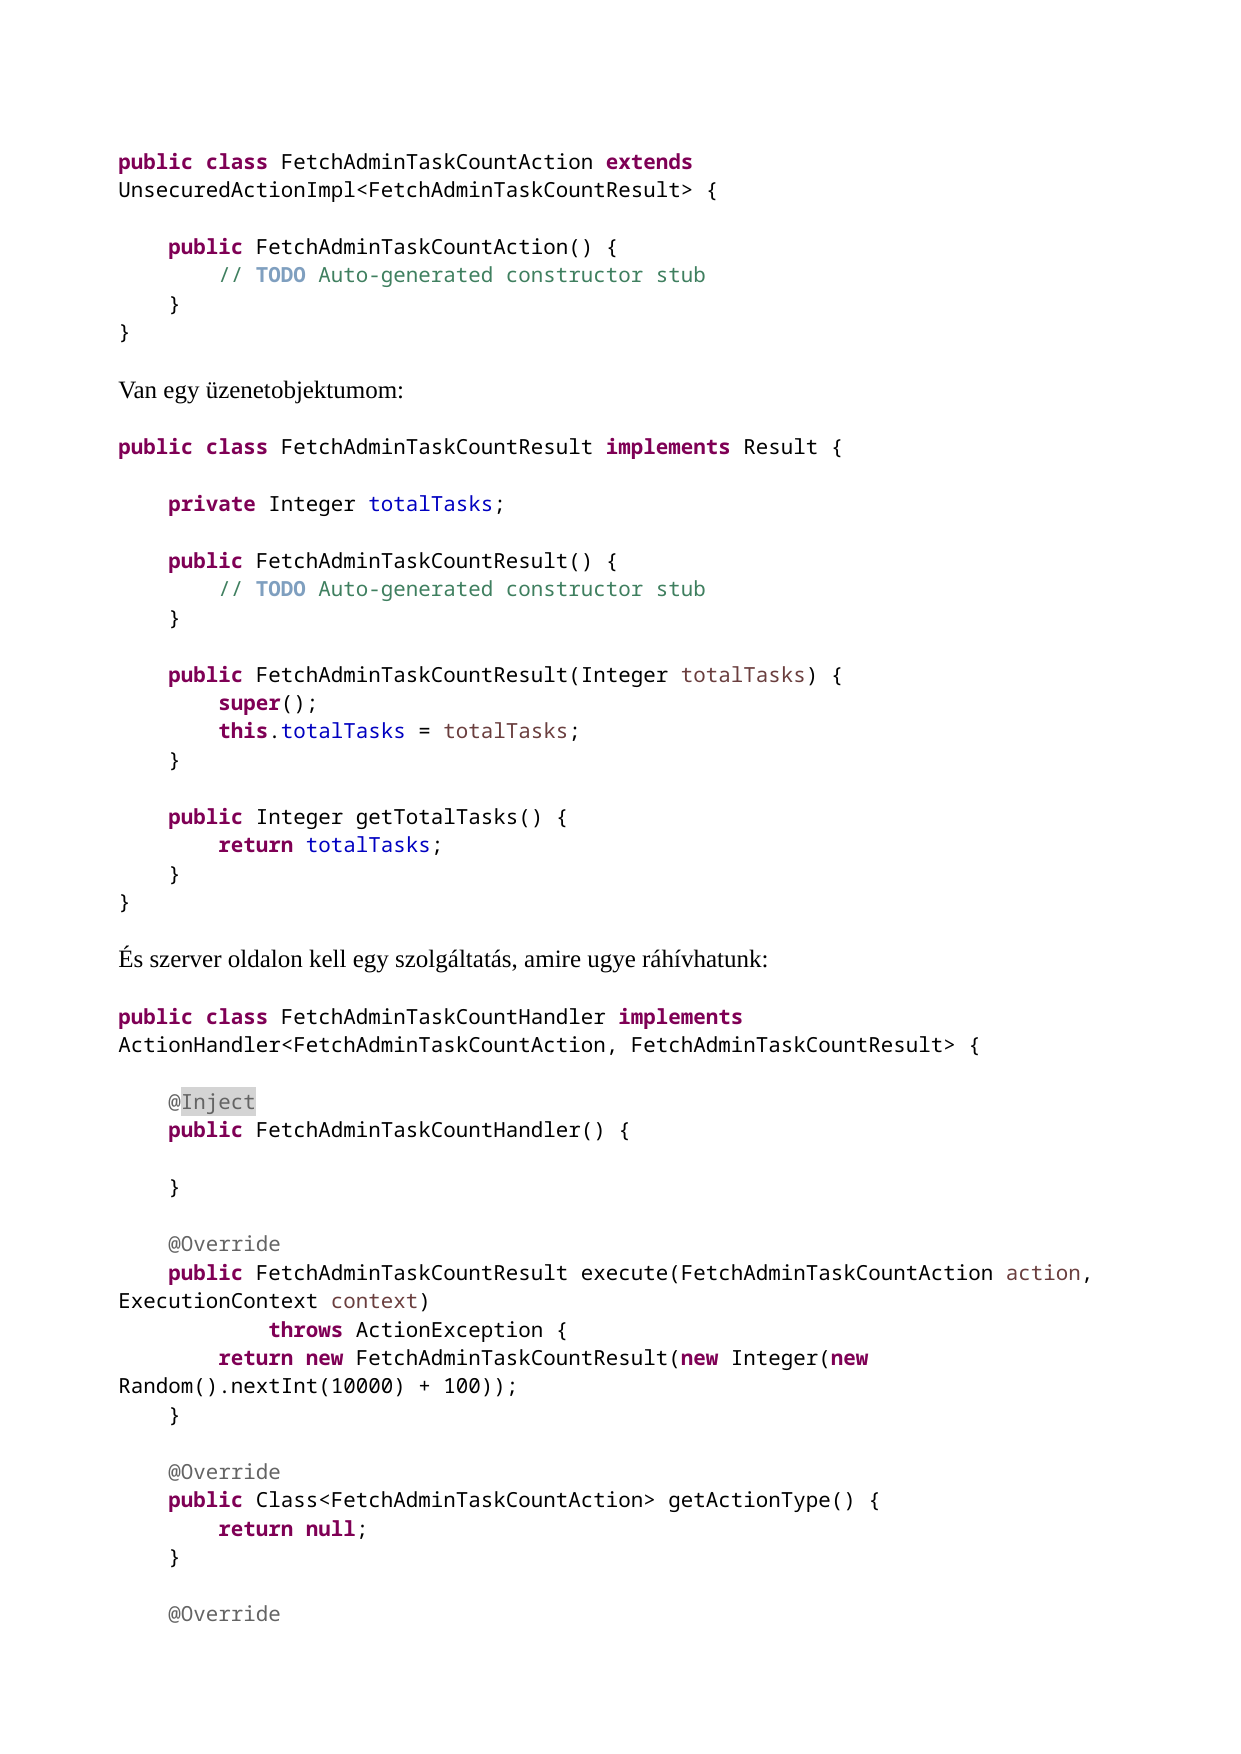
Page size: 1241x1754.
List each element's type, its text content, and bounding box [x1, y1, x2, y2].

text public FetchAdminTaskCountResult(Integer totalTasks) { [118, 660, 1122, 688]
text return totalTasks; [118, 830, 1122, 859]
text throws ActionException { [118, 1315, 1122, 1343]
text public class FetchAdminTaskCountResult implements Result { [118, 432, 1122, 461]
text public FetchAdminTaskCountAction() { [118, 232, 1122, 261]
text public FetchAdminTaskCountResult execute(FetchAdminTaskCountAction action, ExecutionContext context) [118, 1258, 1122, 1315]
text public FetchAdminTaskCountHandler() { [118, 1116, 1122, 1144]
text public Integer getTotalTasks() { [118, 802, 1122, 830]
text } [118, 1542, 1122, 1571]
text @Inject [118, 1087, 1122, 1116]
text this.totalTasks = totalTasks; [118, 717, 1122, 745]
text } [118, 887, 1122, 916]
text public Class<FetchAdminTaskCountAction> getActionType() { [118, 1485, 1122, 1514]
text public FetchAdminTaskCountResult() { [118, 546, 1122, 574]
text Van egy üzenetobjektumom: [118, 375, 1122, 403]
text } [118, 317, 1122, 346]
text } [118, 1172, 1122, 1201]
text public class FetchAdminTaskCountHandler implements ActionHandler<FetchAdminTaskCountAction, FetchAdminTaskCountResult> { [118, 1002, 1122, 1059]
text public class FetchAdminTaskCountAction extends UnsecuredActionImpl<FetchAdminTaskCountResult> { [118, 147, 1122, 204]
text } [118, 745, 1122, 773]
text private Integer totalTasks; [118, 489, 1122, 517]
text } [118, 289, 1122, 317]
text } [118, 1400, 1122, 1428]
text return null; [118, 1514, 1122, 1542]
text // TODO Auto-generated constructor stub [118, 261, 1122, 289]
text super(); [118, 688, 1122, 717]
text } [118, 603, 1122, 631]
text @Override [118, 1599, 1122, 1627]
text return new FetchAdminTaskCountResult(new Integer(new Random().nextInt(10000) + 100)); [118, 1343, 1122, 1400]
text // TODO Auto-generated constructor stub [118, 574, 1122, 603]
text @Override [118, 1457, 1122, 1485]
text } [118, 859, 1122, 887]
text @Override [118, 1229, 1122, 1258]
text És szerver oldalon kell egy szolgáltatás, amire ugye ráhívhatunk: [118, 944, 1122, 973]
